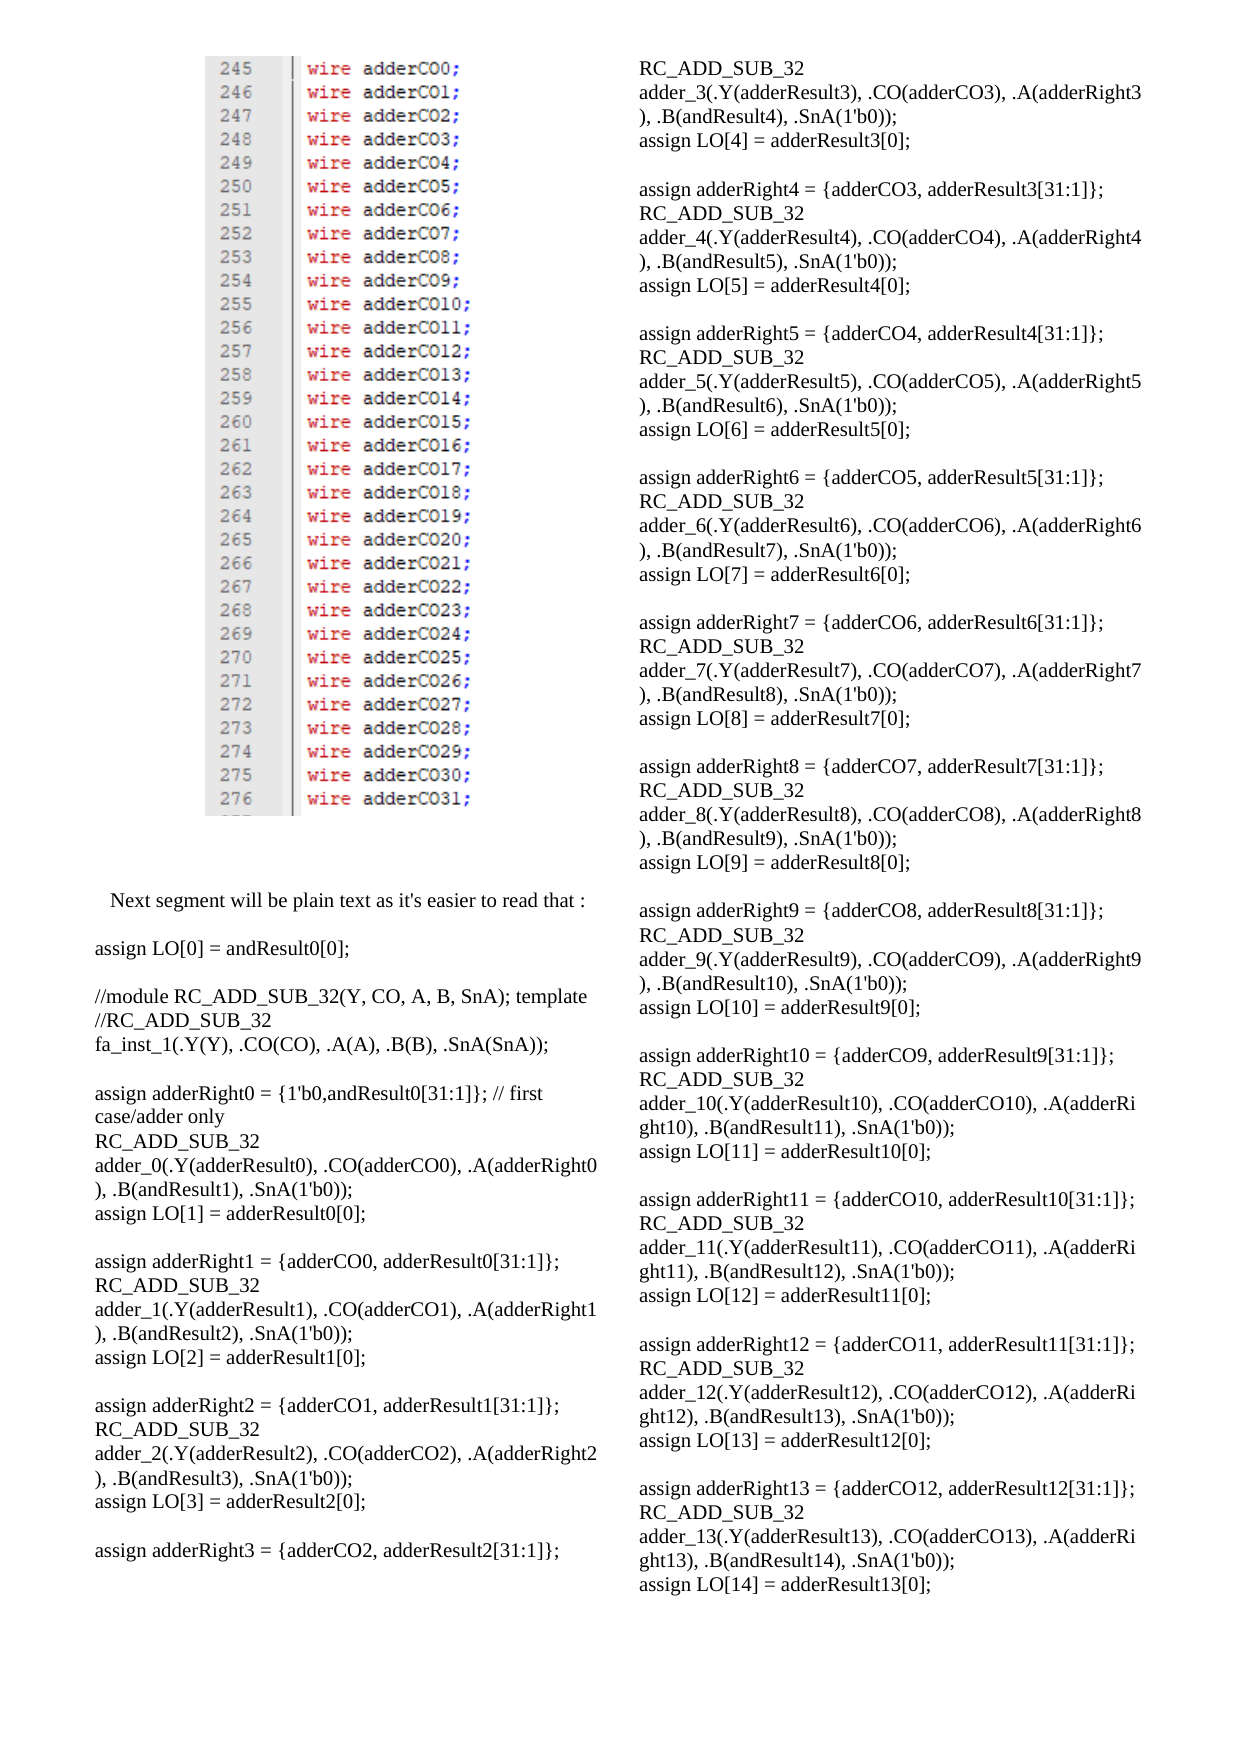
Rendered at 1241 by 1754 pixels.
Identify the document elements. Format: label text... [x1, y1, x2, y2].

text assign adderRight6 = {adderCO5, adderResult5[31:1]}; [639, 465, 1146, 489]
text assign LO[13] = adderResult12[0]; [639, 1428, 1146, 1452]
text assign adderRight13 = {adderCO12, adderResult12[31:1]}; [639, 1476, 1146, 1500]
text RC_ADD_SUB_32 adder_13(.Y(adderResult13), .CO(adderCO13), .A(adderRight13), .B(andResult14), .SnA(1'b0)); [639, 1500, 1146, 1572]
text RC_ADD_SUB_32 adder_1(.Y(adderResult1), .CO(adderCO1), .A(adderRight1), .B(andResult2), .SnA(1'b0)); [94, 1273, 601, 1345]
text assign LO[2] = adderResult1[0]; [94, 1345, 601, 1369]
text assign LO[11] = adderResult10[0]; [639, 1139, 1146, 1163]
text assign adderRight1 = {adderCO0, adderResult0[31:1]}; [94, 1249, 601, 1273]
text assign adderRight5 = {adderCO4, adderResult4[31:1]}; [639, 321, 1146, 345]
text Next segment will be plain text as it's easier to read that : [94, 888, 601, 912]
text assign adderRight3 = {adderCO2, adderResult2[31:1]}; [94, 1538, 601, 1562]
text RC_ADD_SUB_32 adder_3(.Y(adderResult3), .CO(adderCO3), .A(adderRight3), .B(andResult4), .SnA(1'b0)); [639, 56, 1146, 128]
text assign LO[3] = adderResult2[0]; [94, 1489, 601, 1513]
text RC_ADD_SUB_32 adder_10(.Y(adderResult10), .CO(adderCO10), .A(adderRight10), .B(andResult11), .SnA(1'b0)); [639, 1067, 1146, 1139]
text assign LO[1] = adderResult0[0]; [94, 1201, 601, 1225]
text RC_ADD_SUB_32 adder_12(.Y(adderResult12), .CO(adderCO12), .A(adderRight12), .B(andResult13), .SnA(1'b0)); [639, 1356, 1146, 1428]
text RC_ADD_SUB_32 adder_4(.Y(adderResult4), .CO(adderCO4), .A(adderRight4), .B(andResult5), .SnA(1'b0)); [639, 201, 1146, 273]
text assign LO[10] = adderResult9[0]; [639, 995, 1146, 1019]
text assign adderRight0 = {1'b0,andResult0[31:1]}; // first case/adder only [94, 1080, 601, 1128]
text assign LO[7] = adderResult6[0]; [639, 562, 1146, 586]
text assign adderRight11 = {adderCO10, adderResult10[31:1]}; [639, 1187, 1146, 1211]
text assign adderRight4 = {adderCO3, adderResult3[31:1]}; [639, 177, 1146, 201]
text RC_ADD_SUB_32 adder_5(.Y(adderResult5), .CO(adderCO5), .A(adderRight5), .B(andResult6), .SnA(1'b0)); [639, 345, 1146, 417]
text assign LO[6] = adderResult5[0]; [639, 417, 1146, 441]
text //module RC_ADD_SUB_32(Y, CO, A, B, SnA); template [94, 984, 601, 1008]
text RC_ADD_SUB_32 adder_9(.Y(adderResult9), .CO(adderCO9), .A(adderRight9), .B(andResult10), .SnA(1'b0)); [639, 922, 1146, 995]
text assign adderRight9 = {adderCO8, adderResult8[31:1]}; [639, 898, 1146, 922]
text assign adderRight10 = {adderCO9, adderResult9[31:1]}; [639, 1043, 1146, 1067]
text RC_ADD_SUB_32 adder_7(.Y(adderResult7), .CO(adderCO7), .A(adderRight7), .B(andResult8), .SnA(1'b0)); [639, 634, 1146, 706]
text RC_ADD_SUB_32 adder_11(.Y(adderResult11), .CO(adderCO11), .A(adderRight11), .B(andResult12), .SnA(1'b0)); [639, 1211, 1146, 1283]
text assign LO[8] = adderResult7[0]; [639, 706, 1146, 730]
text assign adderRight12 = {adderCO11, adderResult11[31:1]}; [639, 1332, 1146, 1356]
text assign LO[9] = adderResult8[0]; [639, 850, 1146, 874]
text RC_ADD_SUB_32 adder_2(.Y(adderResult2), .CO(adderCO2), .A(adderRight2), .B(andResult3), .SnA(1'b0)); [94, 1417, 601, 1489]
text assign LO[4] = adderResult3[0]; [639, 128, 1146, 152]
text assign LO[14] = adderResult13[0]; [639, 1572, 1146, 1596]
text assign LO[12] = adderResult11[0]; [639, 1283, 1146, 1307]
text RC_ADD_SUB_32 adder_8(.Y(adderResult8), .CO(adderCO8), .A(adderRight8), .B(andResult9), .SnA(1'b0)); [639, 778, 1146, 850]
text assign LO[0] = andResult0[0]; [94, 936, 601, 960]
text assign adderRight8 = {adderCO7, adderResult7[31:1]}; [639, 754, 1146, 778]
text assign LO[5] = adderResult4[0]; [639, 273, 1146, 297]
text //RC_ADD_SUB_32 fa_inst_1(.Y(Y), .CO(CO), .A(A), .B(B), .SnA(SnA)); [94, 1008, 601, 1056]
text RC_ADD_SUB_32 adder_0(.Y(adderResult0), .CO(adderCO0), .A(adderRight0), .B(andResult1), .SnA(1'b0)); [94, 1128, 601, 1201]
text RC_ADD_SUB_32 adder_6(.Y(adderResult6), .CO(adderCO6), .A(adderRight6), .B(andResult7), .SnA(1'b0)); [639, 489, 1146, 562]
text assign adderRight7 = {adderCO6, adderResult6[31:1]}; [639, 610, 1146, 634]
text assign adderRight2 = {adderCO1, adderResult1[31:1]}; [94, 1393, 601, 1417]
